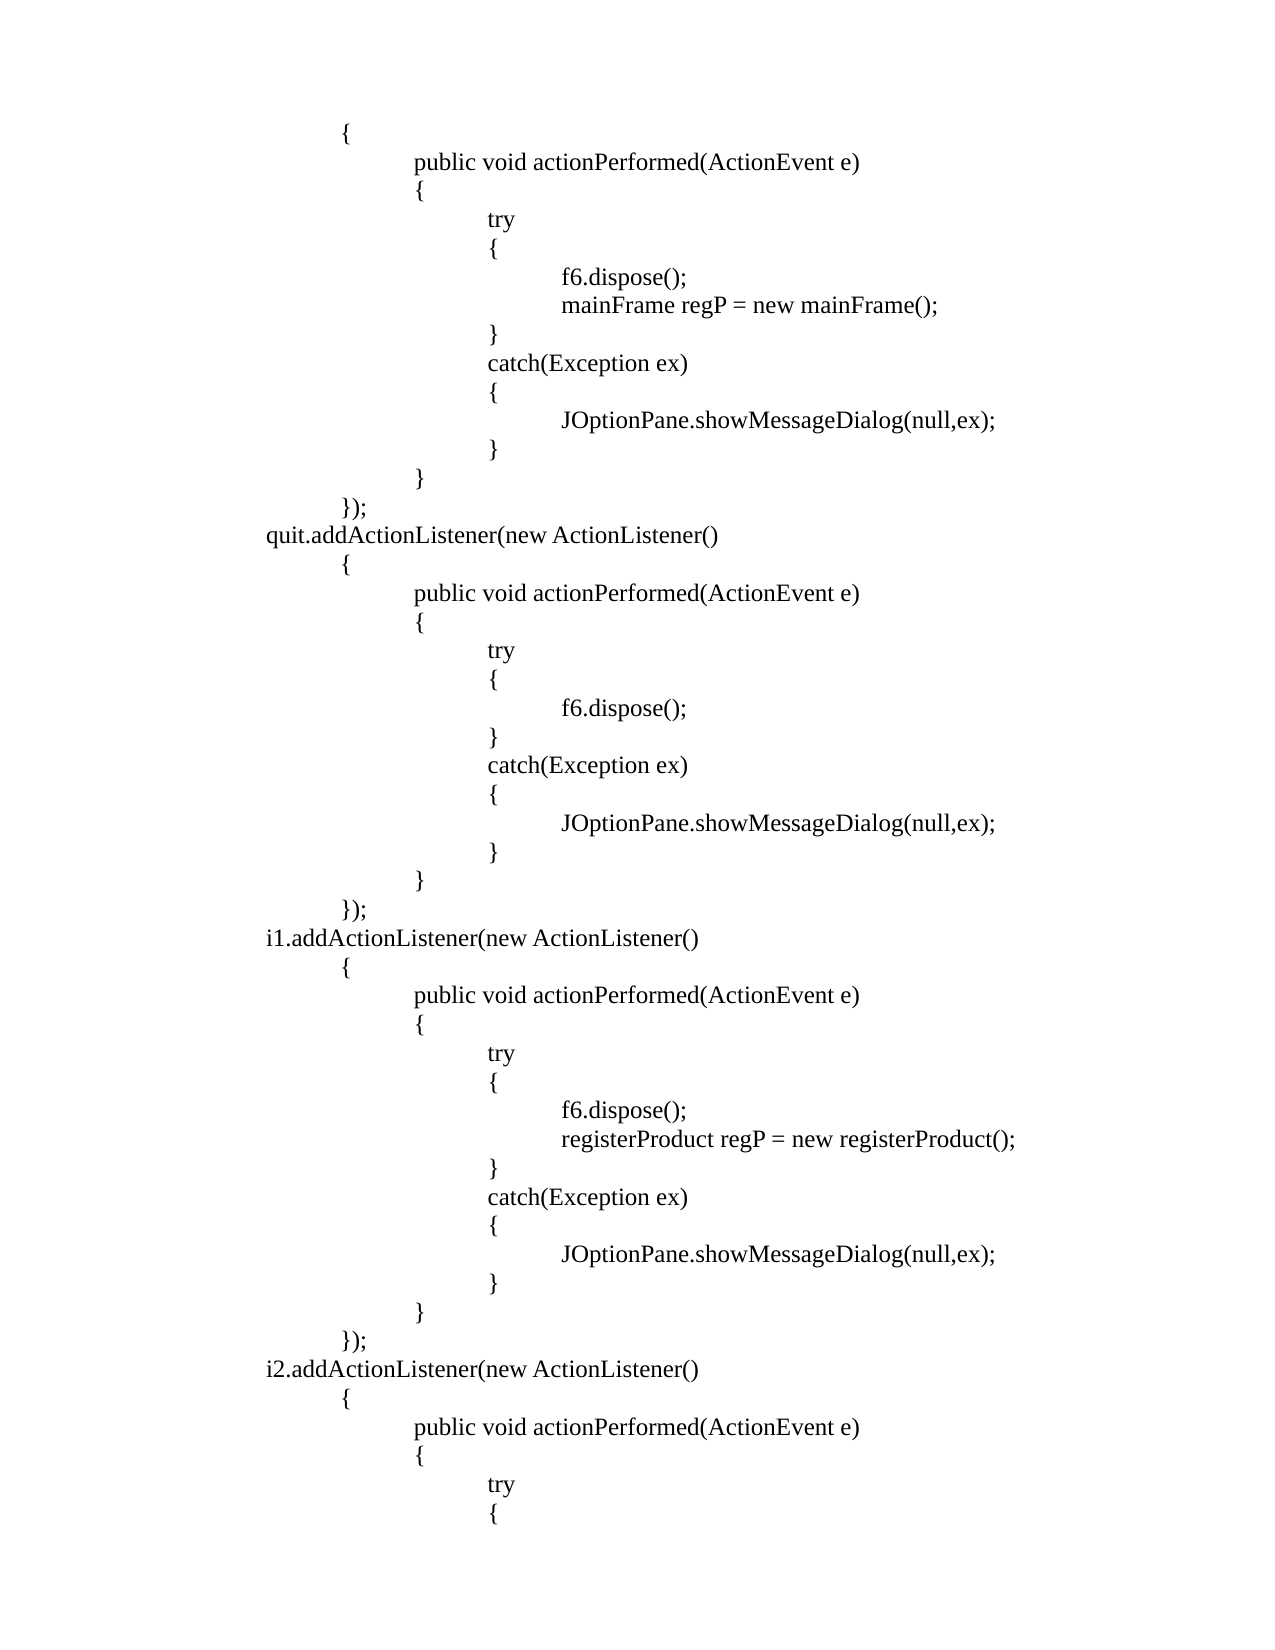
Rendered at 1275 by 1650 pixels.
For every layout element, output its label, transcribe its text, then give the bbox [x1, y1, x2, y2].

text JOptionPane.showMessageDialog(null,ex); [118, 808, 1157, 837]
text quit.addActionListener(new ActionListener() [118, 521, 1157, 549]
text } [118, 1297, 1157, 1326]
text { [118, 1498, 1157, 1527]
text }); [118, 492, 1157, 521]
text public void actionPerformed(ActionEvent e) [118, 147, 1157, 176]
text } [118, 319, 1157, 348]
text { [118, 118, 1157, 147]
text { [118, 1383, 1157, 1412]
text public void actionPerformed(ActionEvent e) [118, 1412, 1157, 1441]
text { [118, 1211, 1157, 1239]
text } [118, 1153, 1157, 1182]
text } [118, 866, 1157, 894]
text try [118, 1038, 1157, 1067]
text public void actionPerformed(ActionEvent e) [118, 981, 1157, 1009]
text i2.addActionListener(new ActionListener() [118, 1354, 1157, 1383]
text f6.dispose(); [118, 693, 1157, 722]
text }); [118, 894, 1157, 923]
text try [118, 1469, 1157, 1498]
text { [118, 549, 1157, 578]
text { [118, 1441, 1157, 1469]
text JOptionPane.showMessageDialog(null,ex); [118, 1239, 1157, 1268]
text registerProduct regP = new registerProduct(); [118, 1124, 1157, 1153]
text mainFrame regP = new mainFrame(); [118, 291, 1157, 319]
text catch(Exception ex) [118, 1182, 1157, 1211]
text { [118, 607, 1157, 636]
text } [118, 1268, 1157, 1297]
text i1.addActionListener(new ActionListener() [118, 923, 1157, 952]
text JOptionPane.showMessageDialog(null,ex); [118, 406, 1157, 434]
text } [118, 722, 1157, 751]
text { [118, 176, 1157, 204]
text { [118, 1067, 1157, 1096]
text { [118, 952, 1157, 981]
text catch(Exception ex) [118, 348, 1157, 377]
text f6.dispose(); [118, 1096, 1157, 1124]
text try [118, 204, 1157, 233]
text { [118, 233, 1157, 262]
text { [118, 377, 1157, 406]
text { [118, 779, 1157, 808]
text catch(Exception ex) [118, 751, 1157, 779]
text public void actionPerformed(ActionEvent e) [118, 578, 1157, 607]
text }); [118, 1326, 1157, 1354]
text try [118, 636, 1157, 664]
text } [118, 463, 1157, 492]
text { [118, 1009, 1157, 1038]
text f6.dispose(); [118, 262, 1157, 291]
text } [118, 434, 1157, 463]
text { [118, 664, 1157, 693]
text } [118, 837, 1157, 866]
